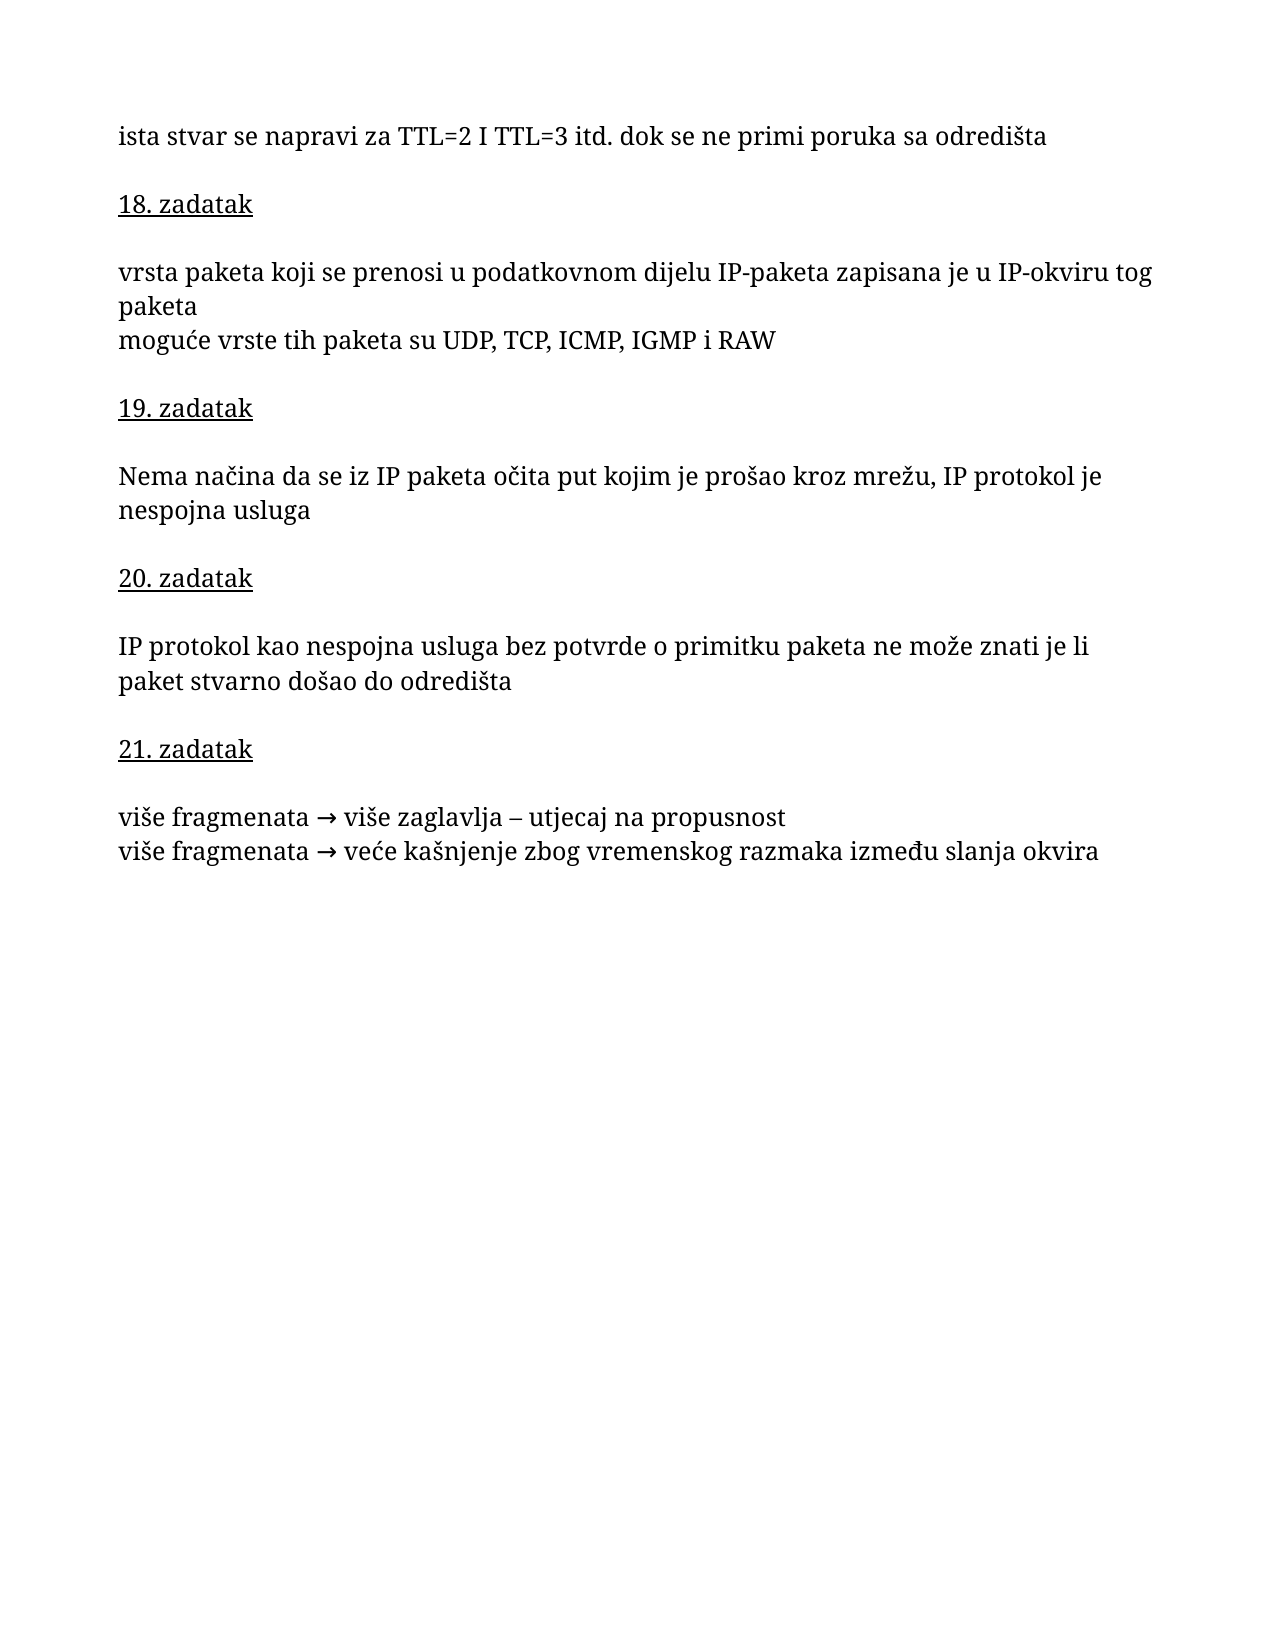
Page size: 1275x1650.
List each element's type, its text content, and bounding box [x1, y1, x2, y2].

text više fragmenata → više zaglavlja – utjecaj na propusnost [118, 799, 1157, 833]
text IP protokol kao nespojna usluga bez potvrde o primitku paketa ne može znati je li paket stvarno došao do odredišta [118, 629, 1157, 697]
text moguće vrste tih paketa su UDP, TCP, ICMP, IGMP i RAW [118, 322, 1157, 357]
text 19. zadatak [118, 391, 1157, 425]
text vrsta paketa koji se prenosi u podatkovnom dijelu IP-paketa zapisana je u IP-okviru tog paketa [118, 254, 1157, 322]
text 20. zadatak [118, 561, 1157, 595]
text ista stvar se napravi za TTL=2 I TTL=3 itd. dok se ne primi poruka sa odredišta [118, 118, 1157, 152]
text 18. zadatak [118, 186, 1157, 220]
text više fragmenata → veće kašnjenje zbog vremenskog razmaka između slanja okvira [118, 833, 1157, 867]
text 21. zadatak [118, 731, 1157, 765]
text Nema načina da se iz IP paketa očita put kojim je prošao kroz mrežu, IP protokol je nespojna usluga [118, 459, 1157, 527]
